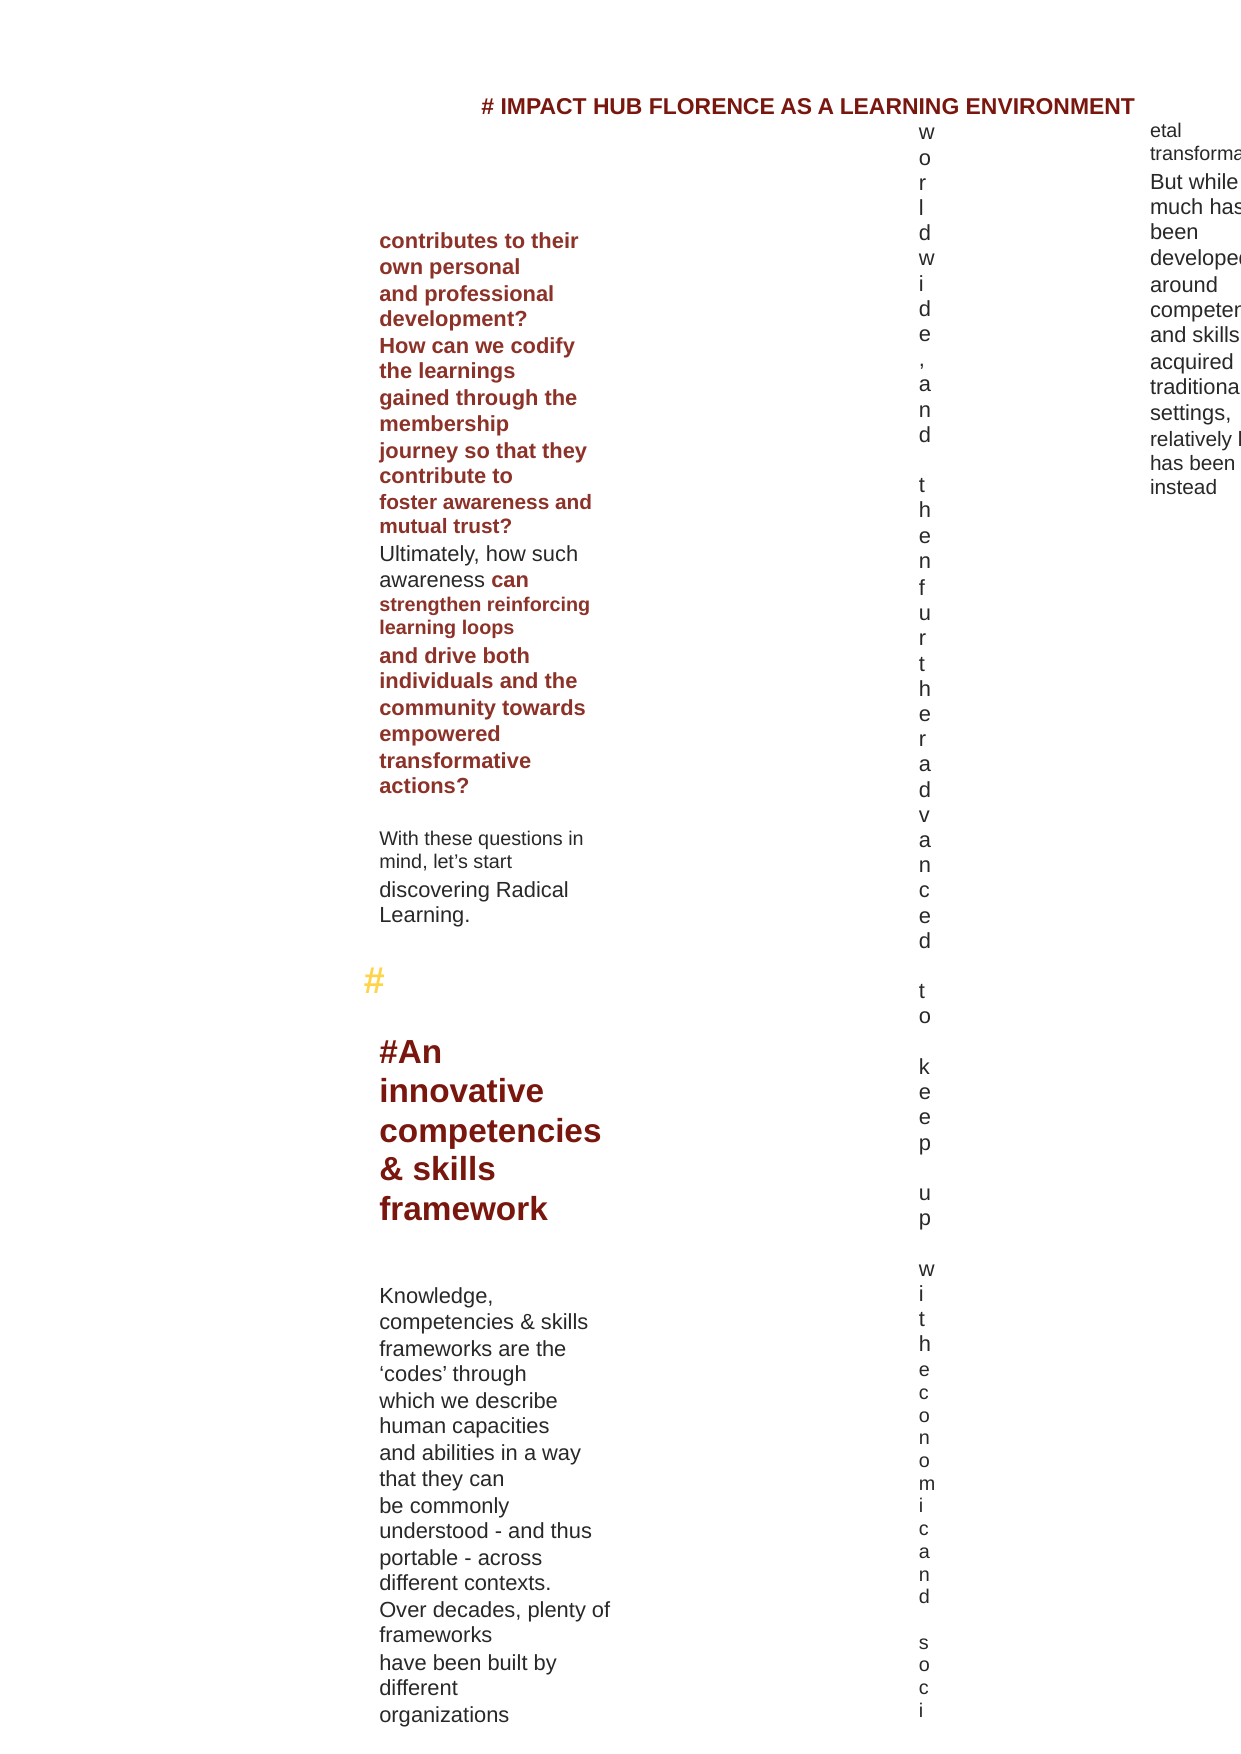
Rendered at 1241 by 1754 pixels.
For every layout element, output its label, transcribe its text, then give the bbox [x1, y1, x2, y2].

text relatively little has been done instead [1150, 427, 1240, 498]
text framework [379, 1189, 612, 1228]
text economic and societal transformations. [919, 1358, 929, 1557]
text transformative actions? [379, 747, 612, 798]
text # [135, 958, 612, 1001]
text Ultimately, how such awareness can [379, 541, 612, 592]
text further advanced to keep up with [919, 946, 929, 1014]
text Knowledge, competencies & skills [379, 1283, 612, 1334]
text But while much has been developed [1150, 169, 1240, 270]
text and drive both individuals and the [379, 643, 612, 693]
text further advanced to keep up with [919, 1268, 929, 1356]
text How can we codify the learnings [379, 333, 612, 383]
text frameworks are the ‘codes’ through [379, 1336, 612, 1386]
text gained through the membership [379, 385, 612, 436]
text With these questions in mind, let’s start [379, 827, 612, 873]
text Over decades, plenty of frameworks [379, 1597, 612, 1647]
text community towards empowered [379, 695, 612, 746]
text further advanced to keep up with [919, 575, 929, 712]
text portable - across different contexts. [379, 1545, 612, 1595]
text be commonly understood - and thus [379, 1492, 612, 1543]
text economic and societal transformations. [919, 1553, 929, 1721]
text acquired in traditional settings, [1150, 349, 1240, 425]
text strengthen reinforcing learning loops [379, 593, 612, 639]
text which we describe human capacities [379, 1388, 612, 1438]
text organizations worldwide, and then [919, 162, 929, 239]
text contributes to their own personal [379, 228, 612, 279]
text organizations worldwide, and then [919, 440, 929, 534]
text organizations worldwide, and then [379, 1702, 612, 1727]
text and abilities in a way that they can [379, 1440, 612, 1491]
text journey so that they contribute to [379, 437, 612, 488]
text competencies & skills [379, 1111, 612, 1188]
text economic and societal transformations. [1150, 119, 1240, 164]
text and professional development? [379, 281, 612, 331]
text further advanced to keep up with [919, 841, 929, 914]
text around competencies and skills [1150, 272, 1240, 347]
text further advanced to keep up with [919, 1121, 929, 1273]
text #An innovative [379, 1032, 612, 1109]
text foster awareness and mutual trust? [379, 490, 612, 538]
text have been built by different [379, 1649, 612, 1700]
text discovering Radical Learning. [379, 877, 612, 927]
text # IMPACT HUB FLORENCE AS A LEARNING ENVIRONMENT [481, 93, 1152, 119]
